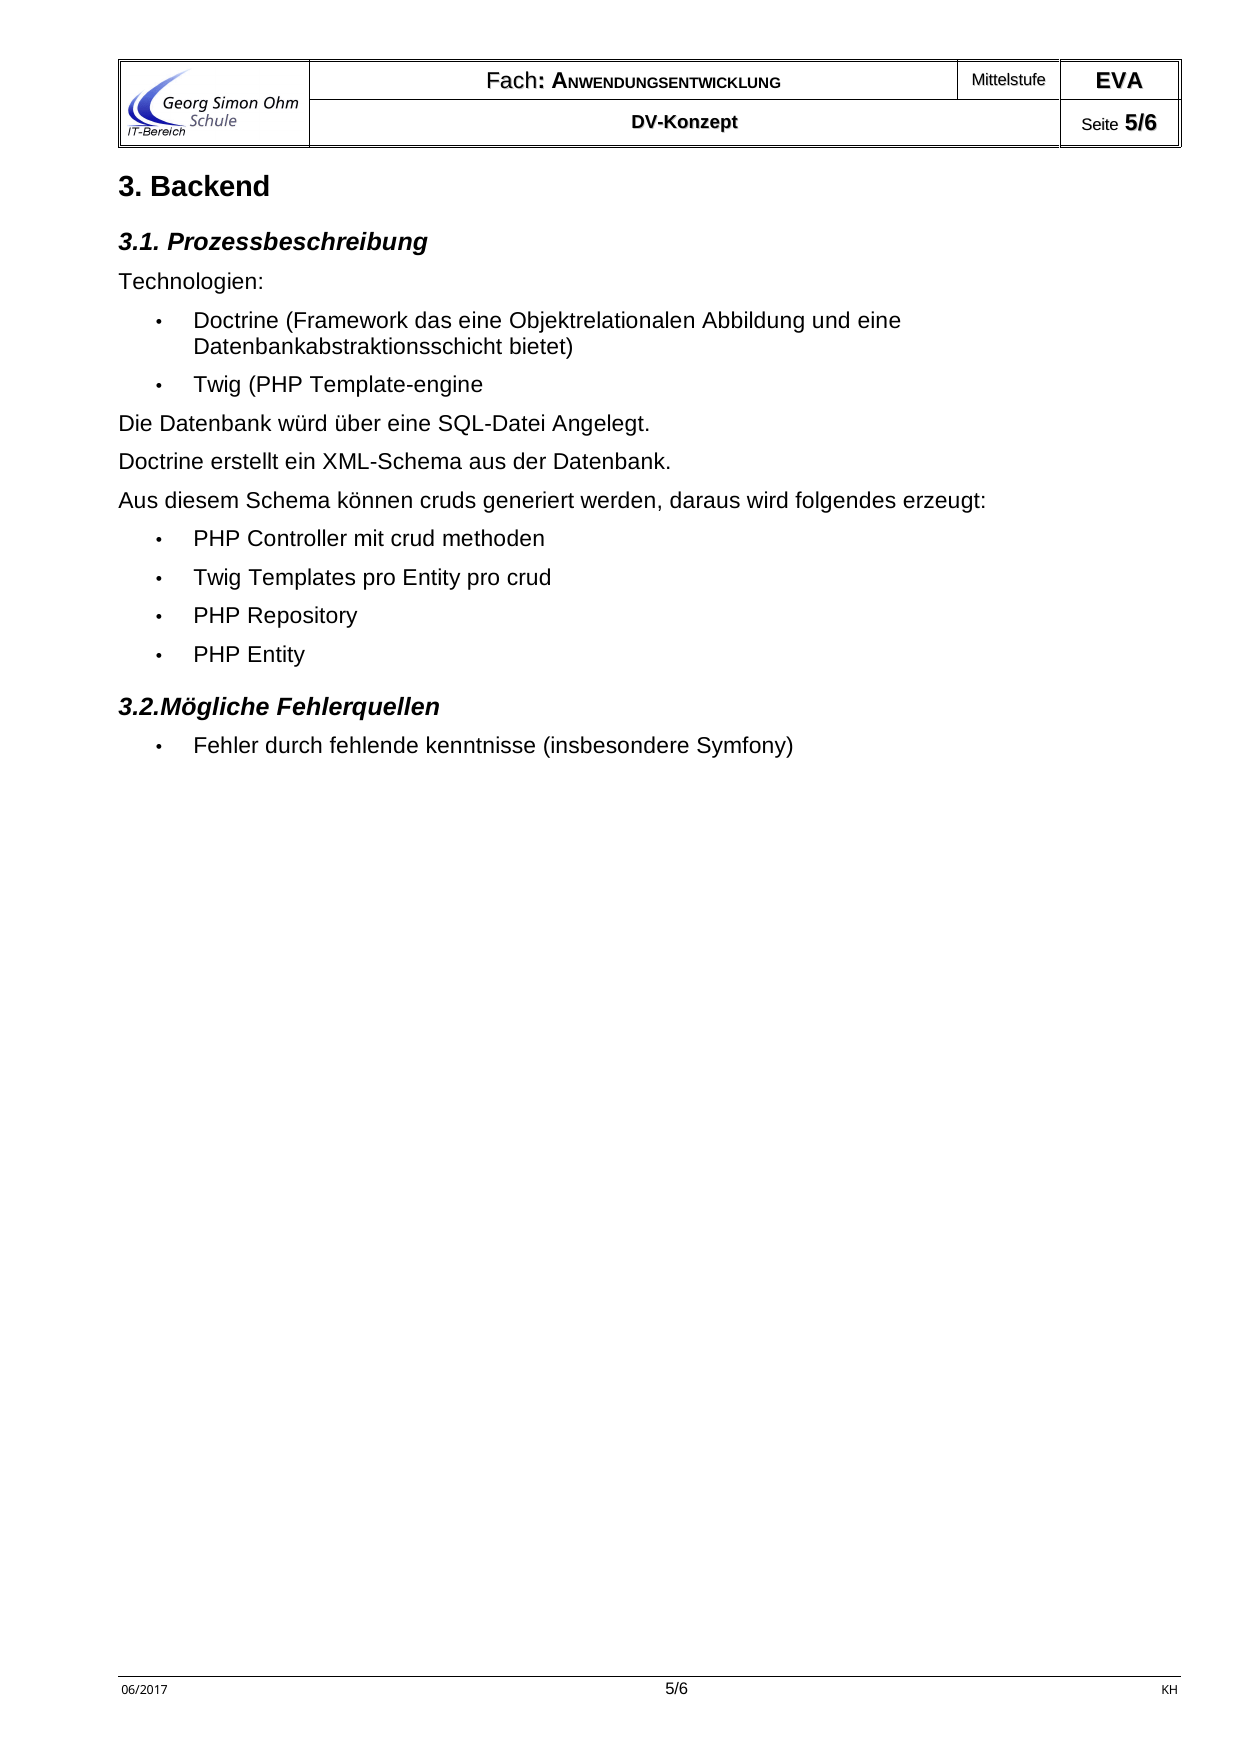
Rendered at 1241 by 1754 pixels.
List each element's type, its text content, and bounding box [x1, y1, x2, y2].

list PHP Controller mit crud methoden [156, 526, 1181, 552]
list Doctrine (Framework das eine Objektrelationalen Abbildung und eine Datenbankabstraktionsschicht bietet) [156, 307, 1181, 359]
list PHP Entity [156, 641, 1181, 667]
picture [126, 67, 304, 140]
list Fehler durch fehlende kenntnisse (insbesondere Symfony) [156, 733, 1181, 759]
list Twig Templates pro Entity pro crud [156, 564, 1181, 590]
subtitle Mögliche Fehlerquellen [118, 692, 1181, 720]
text Die Datenbank würd über eine SQL-Datei Angelegt. [118, 410, 1181, 436]
subtitle Prozessbeschreibung [118, 228, 1181, 256]
text Technologien: [118, 268, 1181, 294]
list PHP Repository [156, 603, 1181, 629]
list Twig (PHP Template-engine [156, 372, 1181, 398]
subtitle Backend [118, 170, 1181, 203]
text Doctrine erstellt ein XML-Schema aus der Datenbank. [118, 449, 1181, 475]
text Aus diesem Schema können cruds generiert werden, daraus wird folgendes erzeugt: [118, 487, 1181, 513]
